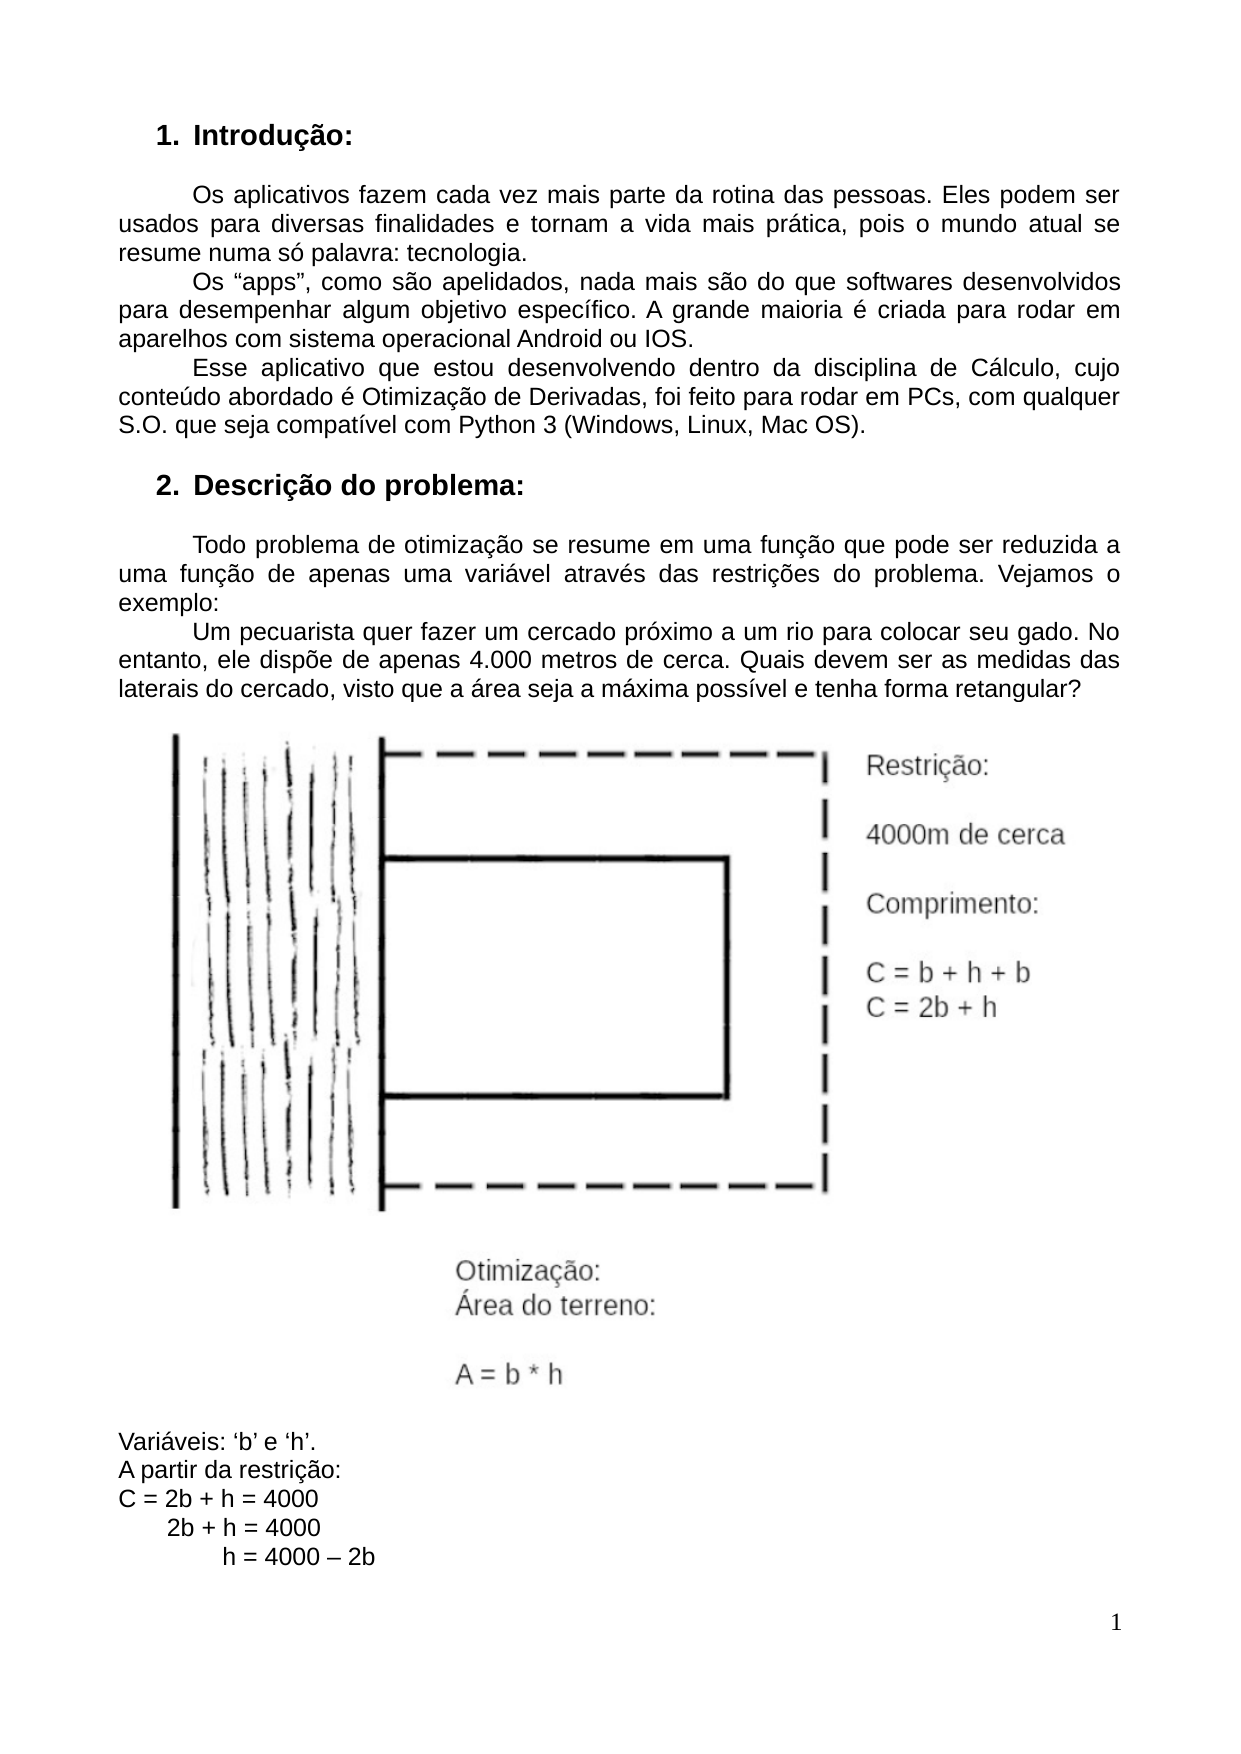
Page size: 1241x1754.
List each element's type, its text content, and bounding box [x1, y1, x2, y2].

picture [147, 702, 1093, 1398]
text h = 4000 – 2b [118, 1541, 1122, 1570]
text Esse aplicativo que estou desenvolvendo dentro da disciplina de Cálculo, cujo conteúdo abordado é Otimização de Derivadas, foi feito para rodar em PCs, com qualquer S.O. que seja compatível com Python 3 (Windows, Linux, Mac OS). [118, 353, 1122, 439]
list Descrição do problema: [156, 468, 1122, 501]
text 2b + h = 4000 [118, 1513, 1122, 1541]
text Os aplicativos fazem cada vez mais parte da rotina das pessoas. Eles podem ser usados para diversas finalidades e tornam a vida mais prática, pois o mundo atual se resume numa só palavra: tecnologia. [118, 180, 1122, 267]
text A partir da restrição: [118, 1455, 1122, 1484]
text Todo problema de otimização se resume em uma função que pode ser reduzida a uma função de apenas uma variável através das restrições do problema. Vejamos o exemplo: [118, 530, 1122, 616]
text Um pecuarista quer fazer um cercado próximo a um rio para colocar seu gado. No entanto, ele dispõe de apenas 4.000 metros de cerca. Quais devem ser as medidas das laterais do cercado, visto que a área seja a máxima possível e tenha forma retangular? [118, 616, 1122, 703]
text Os “apps”, como são apelidados, nada mais são do que softwares desenvolvidos para desempenhar algum objetivo específico. A grande maioria é criada para rodar em aparelhos com sistema operacional Android ou IOS. [118, 267, 1122, 353]
list Introdução: [156, 118, 1122, 152]
text C = 2b + h = 4000 [118, 1484, 1122, 1513]
text Variáveis: ‘b’ e ‘h’. [118, 1426, 1122, 1455]
